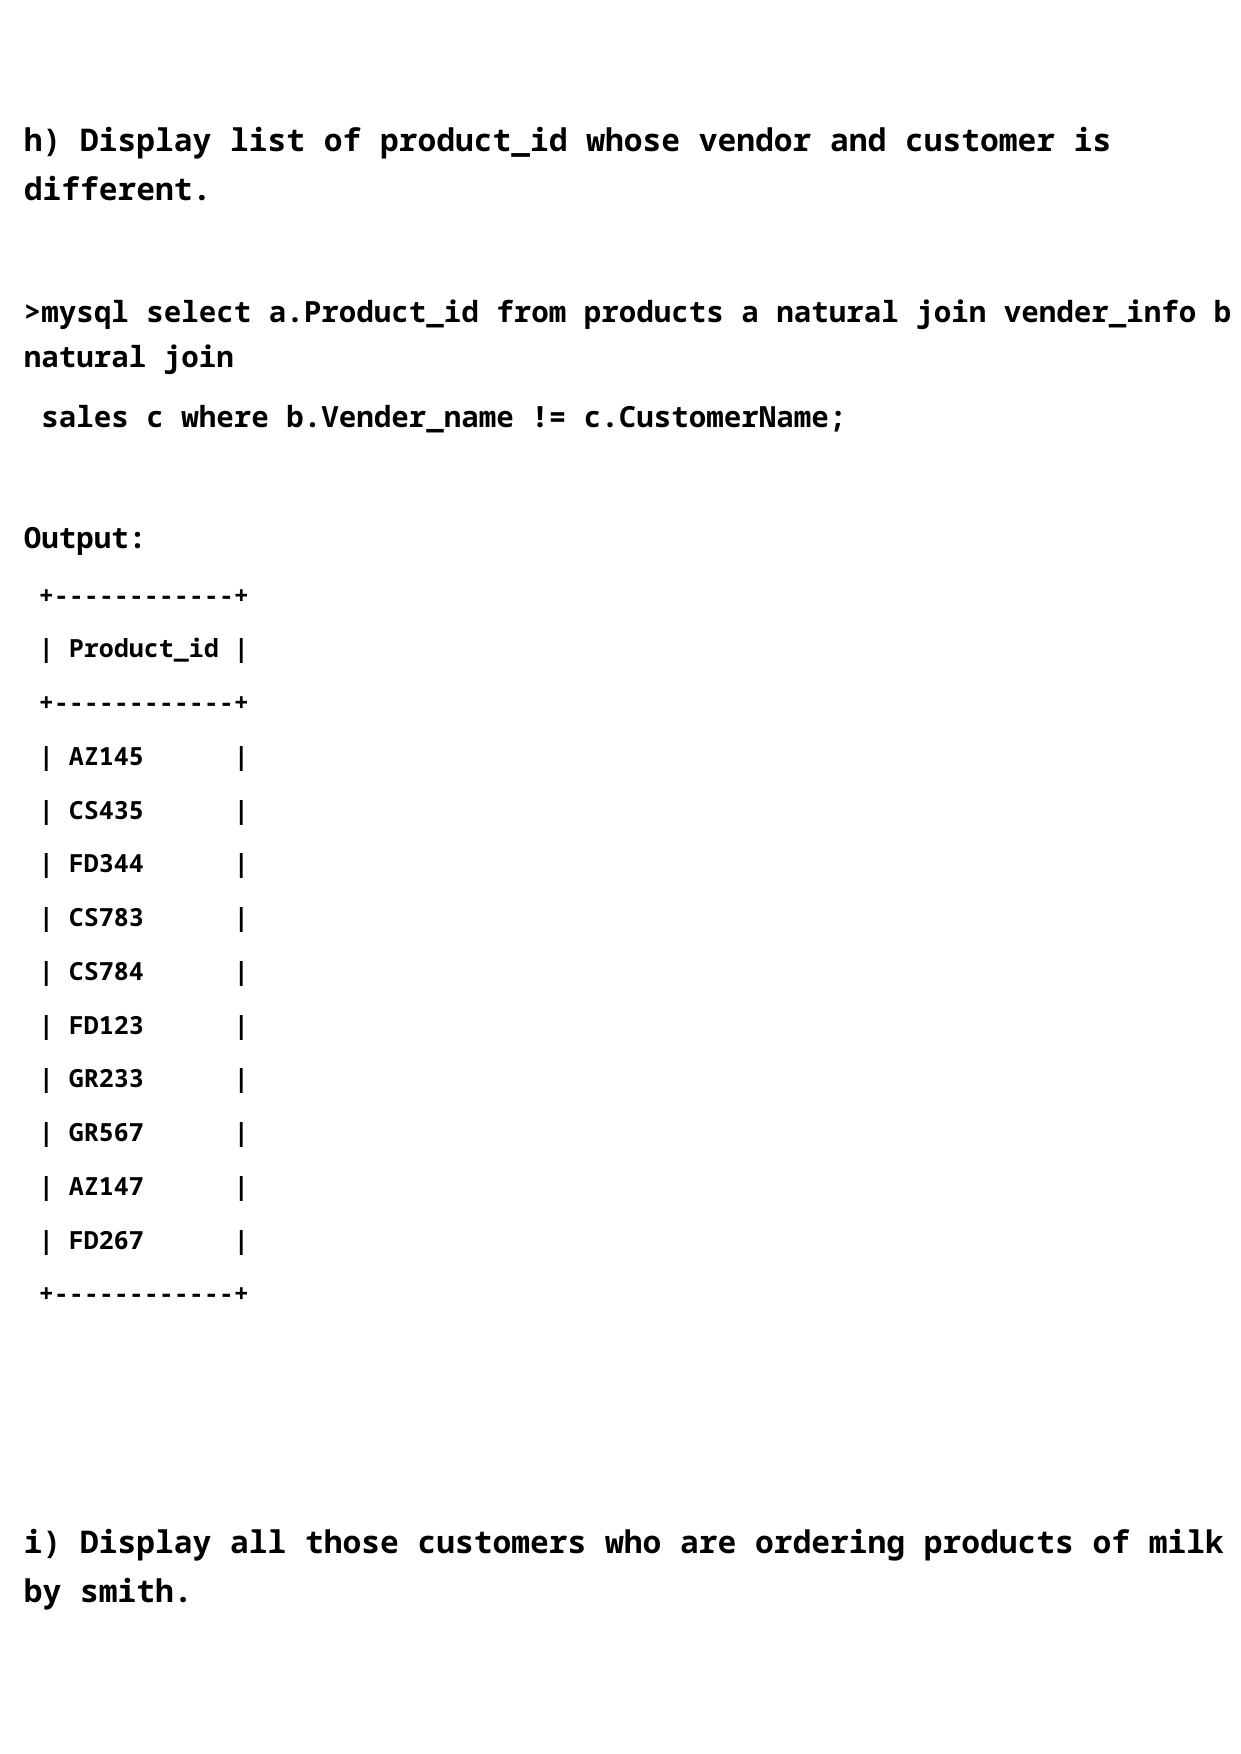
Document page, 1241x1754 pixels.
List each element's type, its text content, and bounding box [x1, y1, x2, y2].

text | GR233 | [24, 1061, 1240, 1095]
text | FD267 | [24, 1222, 1240, 1256]
text | AZ145 | [24, 738, 1240, 773]
text | FD344 | [24, 846, 1240, 880]
text | FD123 | [24, 1007, 1240, 1041]
text >mysql select a.Product_id from products a natural join vender_info b natural join [24, 291, 1240, 376]
text i) Display all those customers who are ordering products of milk by smith. [24, 1520, 1240, 1612]
text Output: [24, 517, 1240, 557]
text h) Display list of product_id whose vendor and customer is different. [24, 118, 1240, 210]
text | CS784 | [24, 953, 1240, 988]
text +------------+ [24, 1276, 1240, 1310]
text | CS435 | [24, 792, 1240, 826]
text | CS783 | [24, 900, 1240, 934]
text +------------+ [24, 685, 1240, 719]
text | AZ147 | [24, 1168, 1240, 1203]
text sales c where b.Vender_name != c.CustomerName; [24, 397, 1240, 436]
text | Product_id | [24, 631, 1240, 665]
text +------------+ [24, 577, 1240, 611]
text | GR567 | [24, 1115, 1240, 1149]
